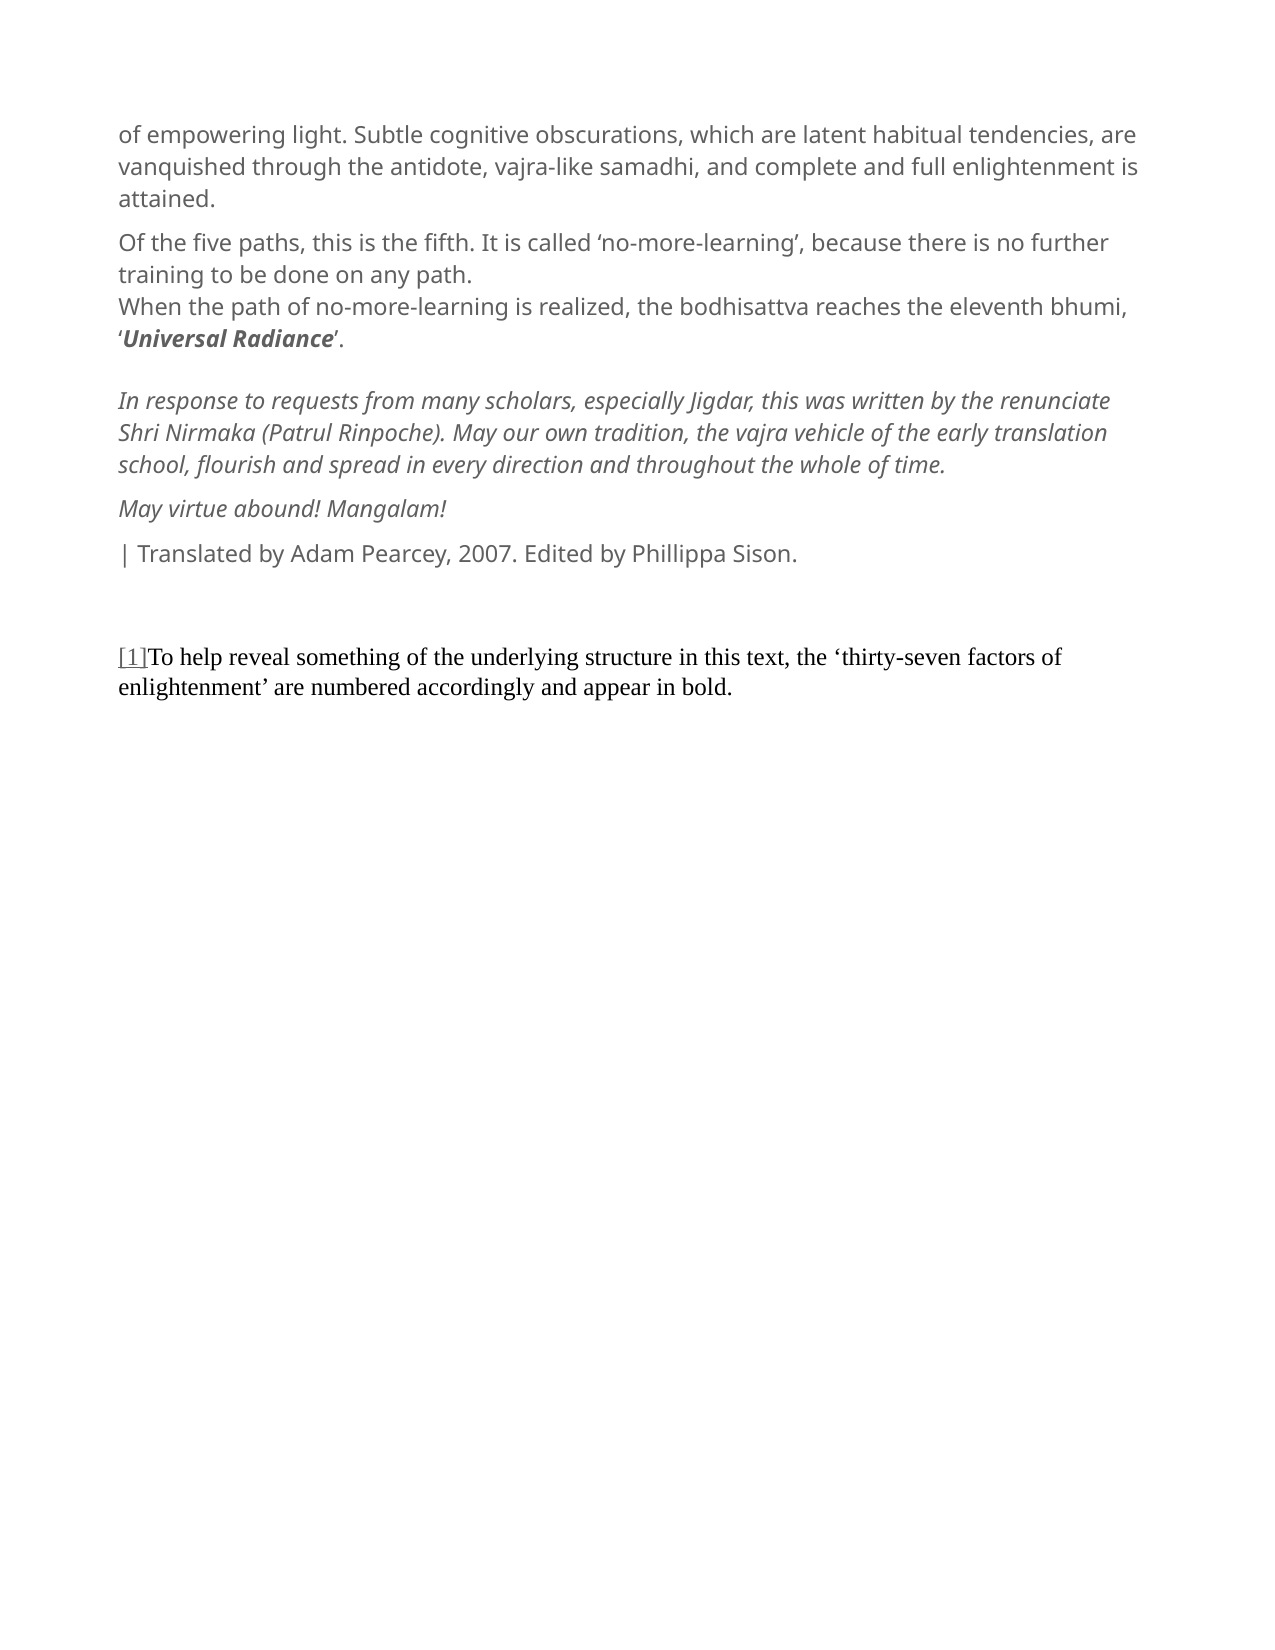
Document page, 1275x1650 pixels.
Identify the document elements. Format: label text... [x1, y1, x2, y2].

text | Translated by Adam Pearcey, 2007. Edited by Phillippa Sison. [118, 537, 1157, 569]
text Of the five paths, this is the fifth. It is called ‘no-more-learning’, because there is no further training to be done on any path. [118, 227, 1157, 291]
text May virtue abound! Mangalam! [118, 493, 1157, 524]
text [1]To help reveal something of the underlying structure in this text, the ‘thirty-seven factors of enlightenment’ are numbered accordingly and appear in bold. [118, 641, 1157, 700]
text of empowering light. Subtle cognitive obscurations, which are latent habitual tendencies, are vanquished through the antidote, vajra-like samadhi, and complete and full enlightenment is attained. [118, 118, 1157, 214]
text In response to requests from many scholars, especially Jigdar, this was written by the renunciate Shri Nirmaka (Patrul Rinpoche). May our own tradition, the vajra vehicle of the early translation school, flourish and spread in every direction and throughout the whole of time. [118, 384, 1157, 480]
text When the path of no-more-learning is realized, the bodhisattva reaches the eleventh bhumi, ‘Universal Radiance’. [118, 291, 1157, 354]
